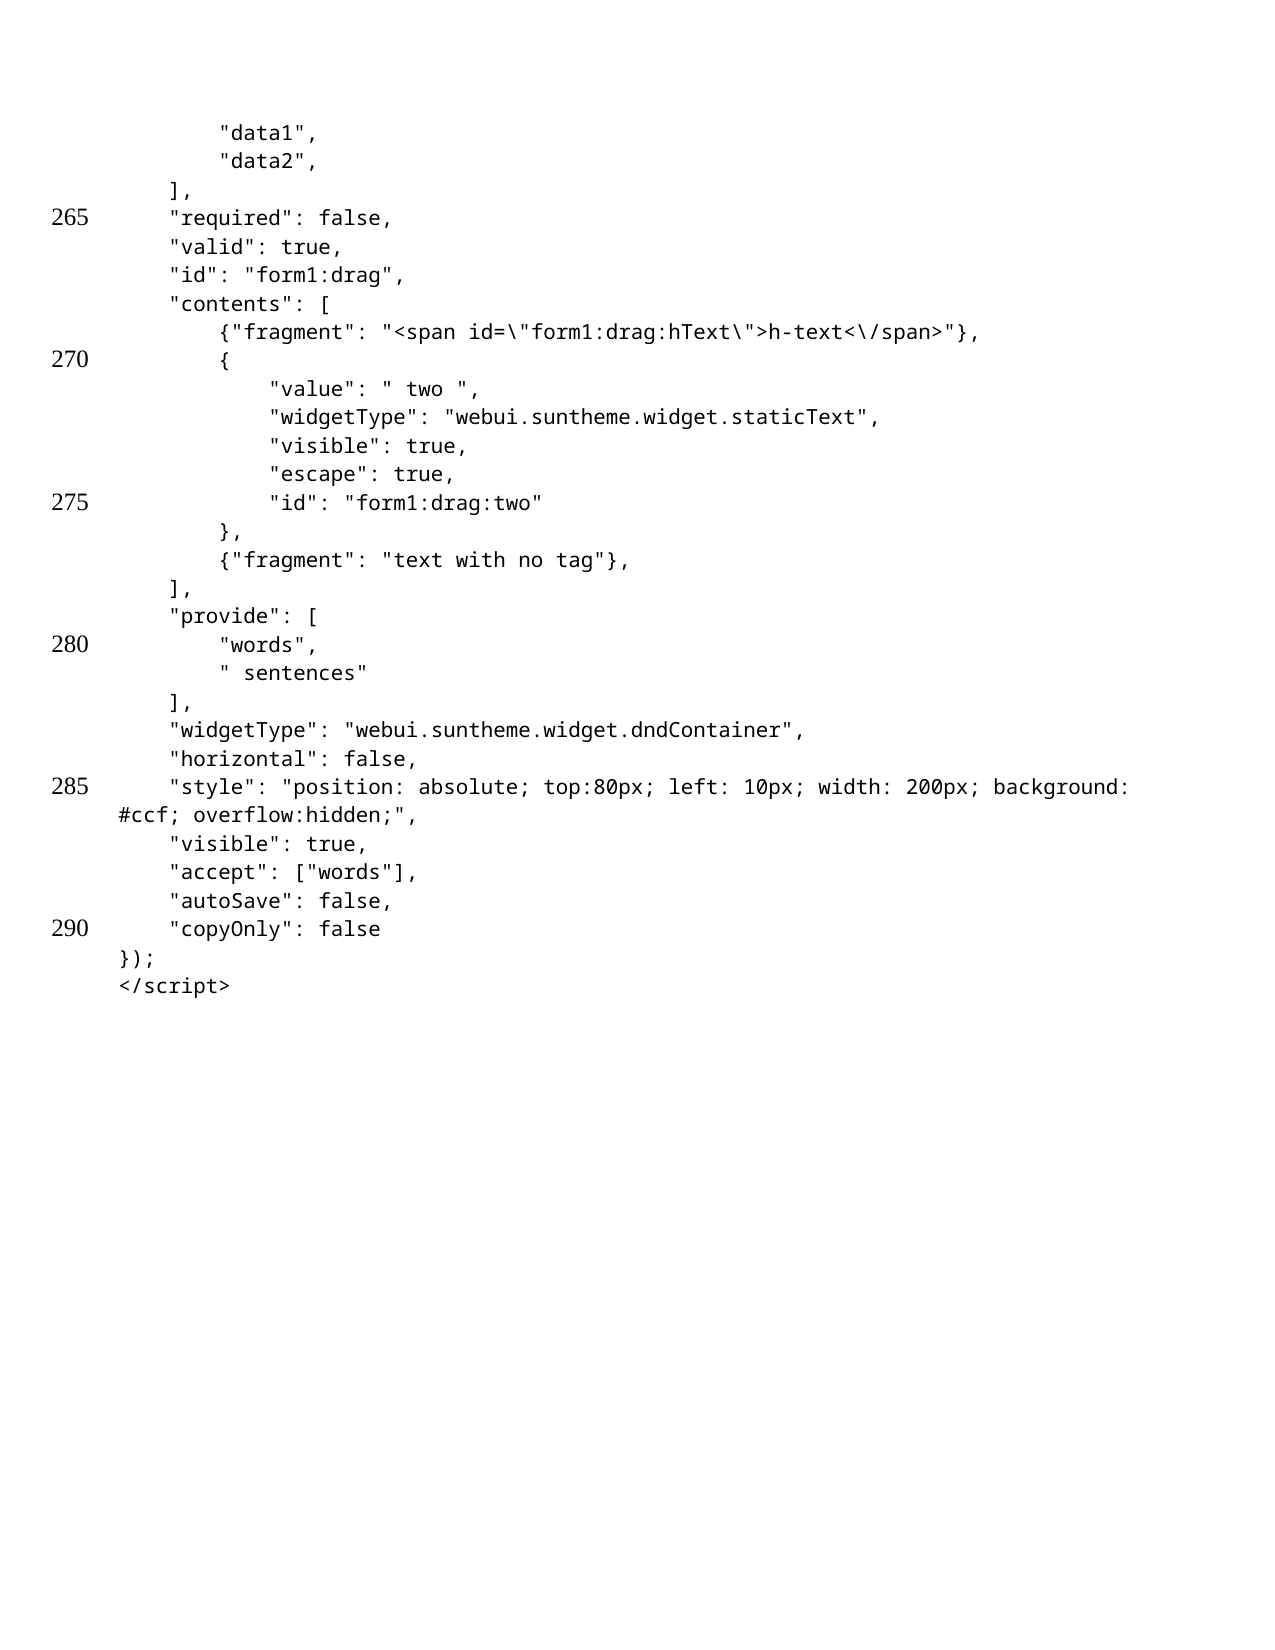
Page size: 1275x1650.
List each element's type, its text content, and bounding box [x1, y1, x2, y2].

text "id": "form1:drag", [118, 260, 1157, 289]
text "style": "position: absolute; top:80px; left: 10px; width: 200px; background: #ccf; overflow:hidden;", [118, 772, 1157, 829]
text { [118, 346, 1157, 374]
text "provide": [ [118, 602, 1157, 630]
text }); [118, 943, 1157, 971]
text "widgetType": "webui.suntheme.widget.staticText", [118, 402, 1157, 431]
text "horizontal": false, [118, 744, 1157, 772]
text "accept": ["words"], [118, 857, 1157, 886]
text "escape": true, [118, 459, 1157, 488]
text "data1", [118, 118, 1157, 147]
text "words", [118, 630, 1157, 658]
text " sentences" [118, 658, 1157, 687]
text ], [118, 573, 1157, 602]
text "autoSave": false, [118, 886, 1157, 914]
text "valid": true, [118, 232, 1157, 260]
text {"fragment": "text with no tag"}, [118, 545, 1157, 573]
text "data2", [118, 147, 1157, 175]
text "id": "form1:drag:two" [118, 488, 1157, 516]
text "contents": [ [118, 289, 1157, 317]
text "visible": true, [118, 431, 1157, 459]
text "widgetType": "webui.suntheme.widget.dndContainer", [118, 715, 1157, 744]
text "required": false, [118, 203, 1157, 232]
text {"fragment": "<span id=\"form1:drag:hText\">h-text<\/span>"}, [118, 317, 1157, 346]
text </script> [118, 971, 1157, 1000]
text ], [118, 175, 1157, 203]
text "value": " two ", [118, 374, 1157, 402]
text "copyOnly": false [118, 914, 1157, 943]
text "visible": true, [118, 829, 1157, 857]
text ], [118, 687, 1157, 715]
text }, [118, 516, 1157, 545]
